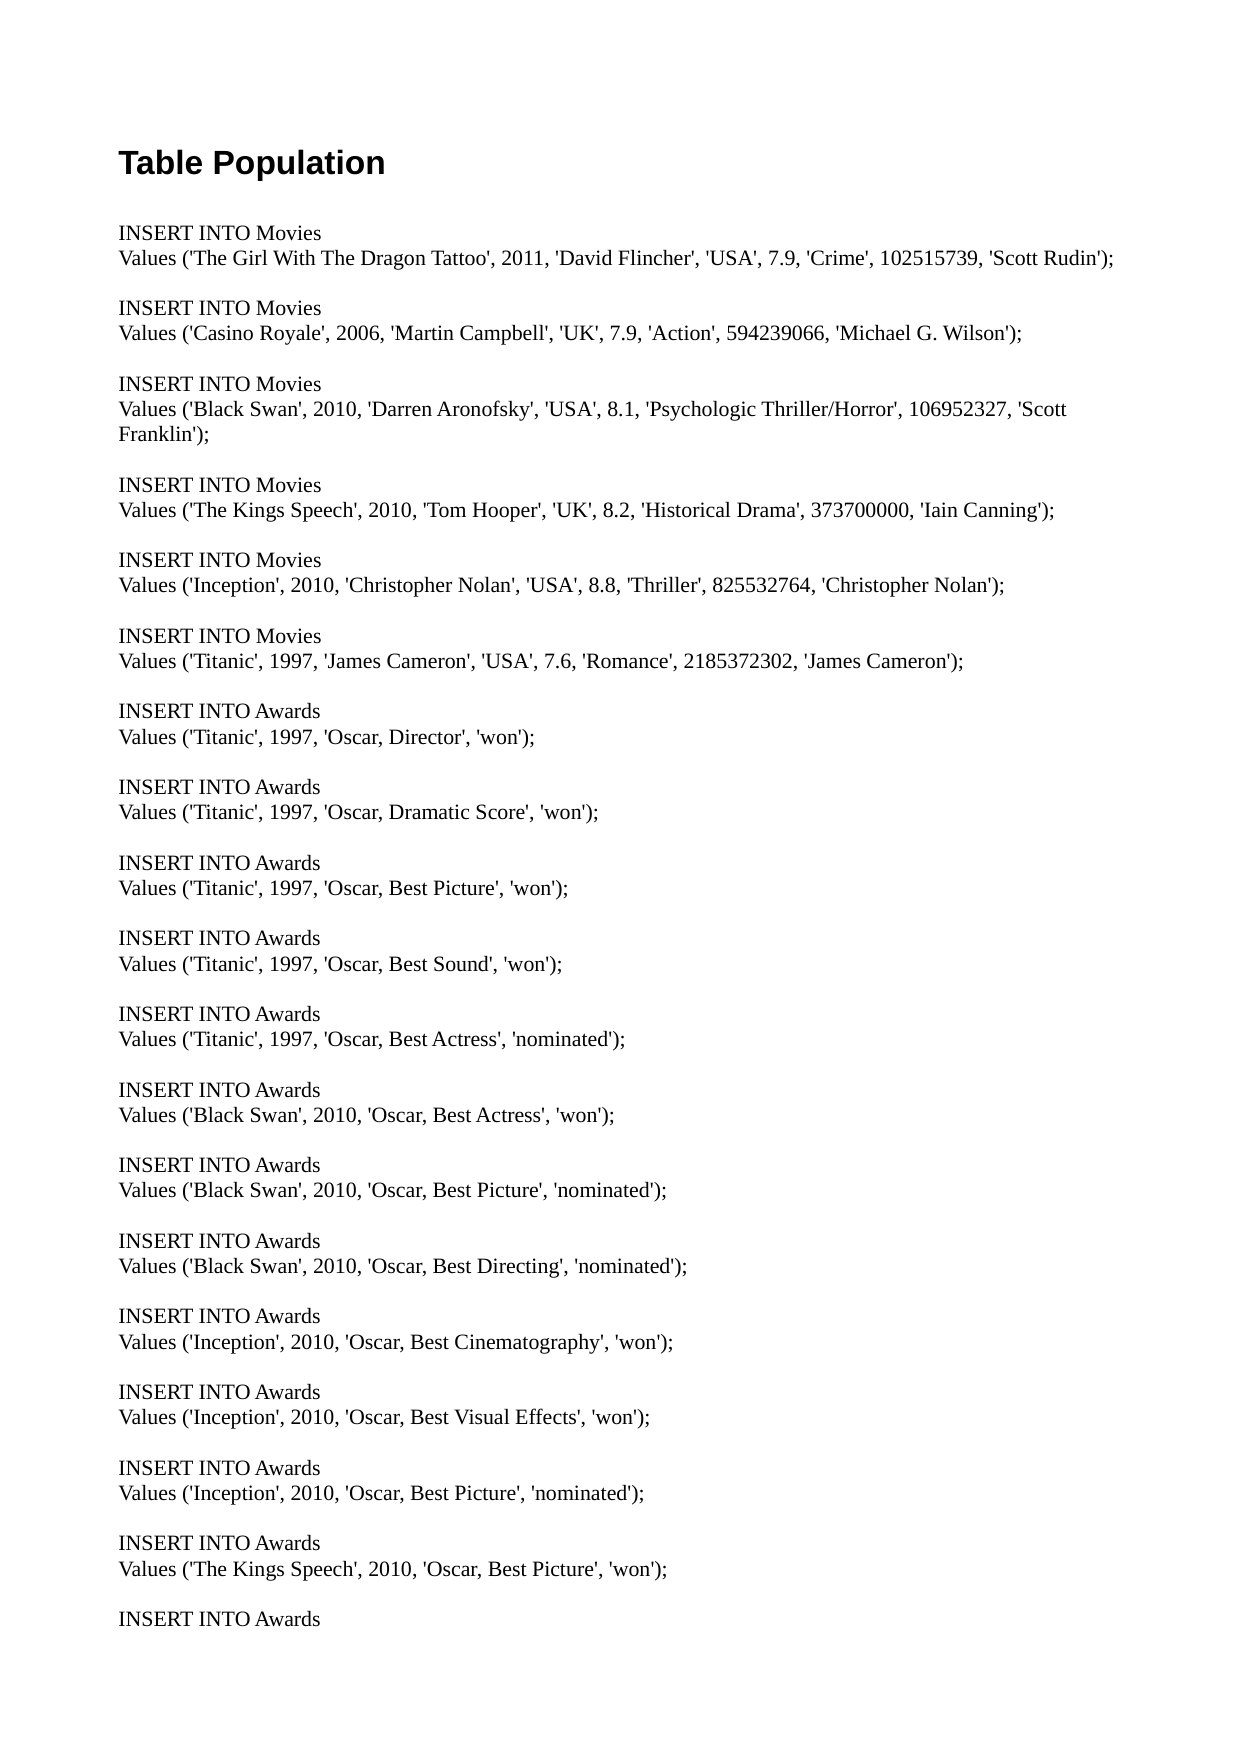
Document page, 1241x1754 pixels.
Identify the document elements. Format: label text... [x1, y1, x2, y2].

text Values ('The Kings Speech', 2010, 'Oscar, Best Picture', 'won'); [118, 1556, 1122, 1581]
text Values ('Inception', 2010, 'Oscar, Best Picture', 'nominated'); [118, 1480, 1122, 1505]
text Values ('The Girl With The Dragon Tattoo', 2011, 'David Flincher', 'USA', 7.9, 'Crime', 102515739, 'Scott Rudin'); [118, 245, 1122, 270]
text Values ('Titanic', 1997, 'Oscar, Best Sound', 'won'); [118, 951, 1122, 976]
text INSERT INTO Movies [118, 219, 1122, 245]
text INSERT INTO Awards [118, 925, 1122, 951]
text INSERT INTO Awards [118, 1228, 1122, 1253]
text Values ('Inception', 2010, 'Oscar, Best Visual Effects', 'won'); [118, 1404, 1122, 1429]
text Values ('The Kings Speech', 2010, 'Tom Hooper', 'UK', 8.2, 'Historical Drama', 373700000, 'Iain Canning'); [118, 497, 1122, 522]
text INSERT INTO Movies [118, 547, 1122, 572]
text INSERT INTO Awards [118, 1077, 1122, 1102]
text Values ('Titanic', 1997, 'Oscar, Director', 'won'); [118, 724, 1122, 749]
subtitle Table Population [118, 143, 1122, 182]
text Values ('Titanic', 1997, 'Oscar, Dramatic Score', 'won'); [118, 799, 1122, 824]
text INSERT INTO Movies [118, 472, 1122, 497]
text INSERT INTO Movies [118, 295, 1122, 320]
text Values ('Inception', 2010, 'Oscar, Best Cinematography', 'won'); [118, 1329, 1122, 1354]
text Values ('Black Swan', 2010, 'Oscar, Best Directing', 'nominated'); [118, 1253, 1122, 1278]
text Values ('Titanic', 1997, 'Oscar, Best Actress', 'nominated'); [118, 1026, 1122, 1051]
text INSERT INTO Awards [118, 698, 1122, 724]
text INSERT INTO Awards [118, 1455, 1122, 1480]
text INSERT INTO Awards [118, 1606, 1122, 1631]
text INSERT INTO Awards [118, 774, 1122, 799]
text Values ('Casino Royale', 2006, 'Martin Campbell', 'UK', 7.9, 'Action', 594239066, 'Michael G. Wilson'); [118, 320, 1122, 346]
text Values ('Titanic', 1997, 'James Cameron', 'USA', 7.6, 'Romance', 2185372302, 'James Cameron'); [118, 648, 1122, 673]
text Values ('Black Swan', 2010, 'Oscar, Best Picture', 'nominated'); [118, 1177, 1122, 1203]
text INSERT INTO Awards [118, 850, 1122, 875]
text INSERT INTO Awards [118, 1303, 1122, 1329]
text INSERT INTO Movies [118, 623, 1122, 648]
text Values ('Black Swan', 2010, 'Darren Aronofsky', 'USA', 8.1, 'Psychologic Thriller/Horror', 106952327, 'Scott Franklin'); [118, 396, 1122, 446]
text Values ('Inception', 2010, 'Christopher Nolan', 'USA', 8.8, 'Thriller', 825532764, 'Christopher Nolan'); [118, 572, 1122, 598]
text Values ('Titanic', 1997, 'Oscar, Best Picture', 'won'); [118, 875, 1122, 900]
text INSERT INTO Awards [118, 1379, 1122, 1404]
text INSERT INTO Movies [118, 371, 1122, 396]
text Values ('Black Swan', 2010, 'Oscar, Best Actress', 'won'); [118, 1102, 1122, 1127]
text INSERT INTO Awards [118, 1001, 1122, 1026]
text INSERT INTO Awards [118, 1530, 1122, 1556]
text INSERT INTO Awards [118, 1152, 1122, 1177]
